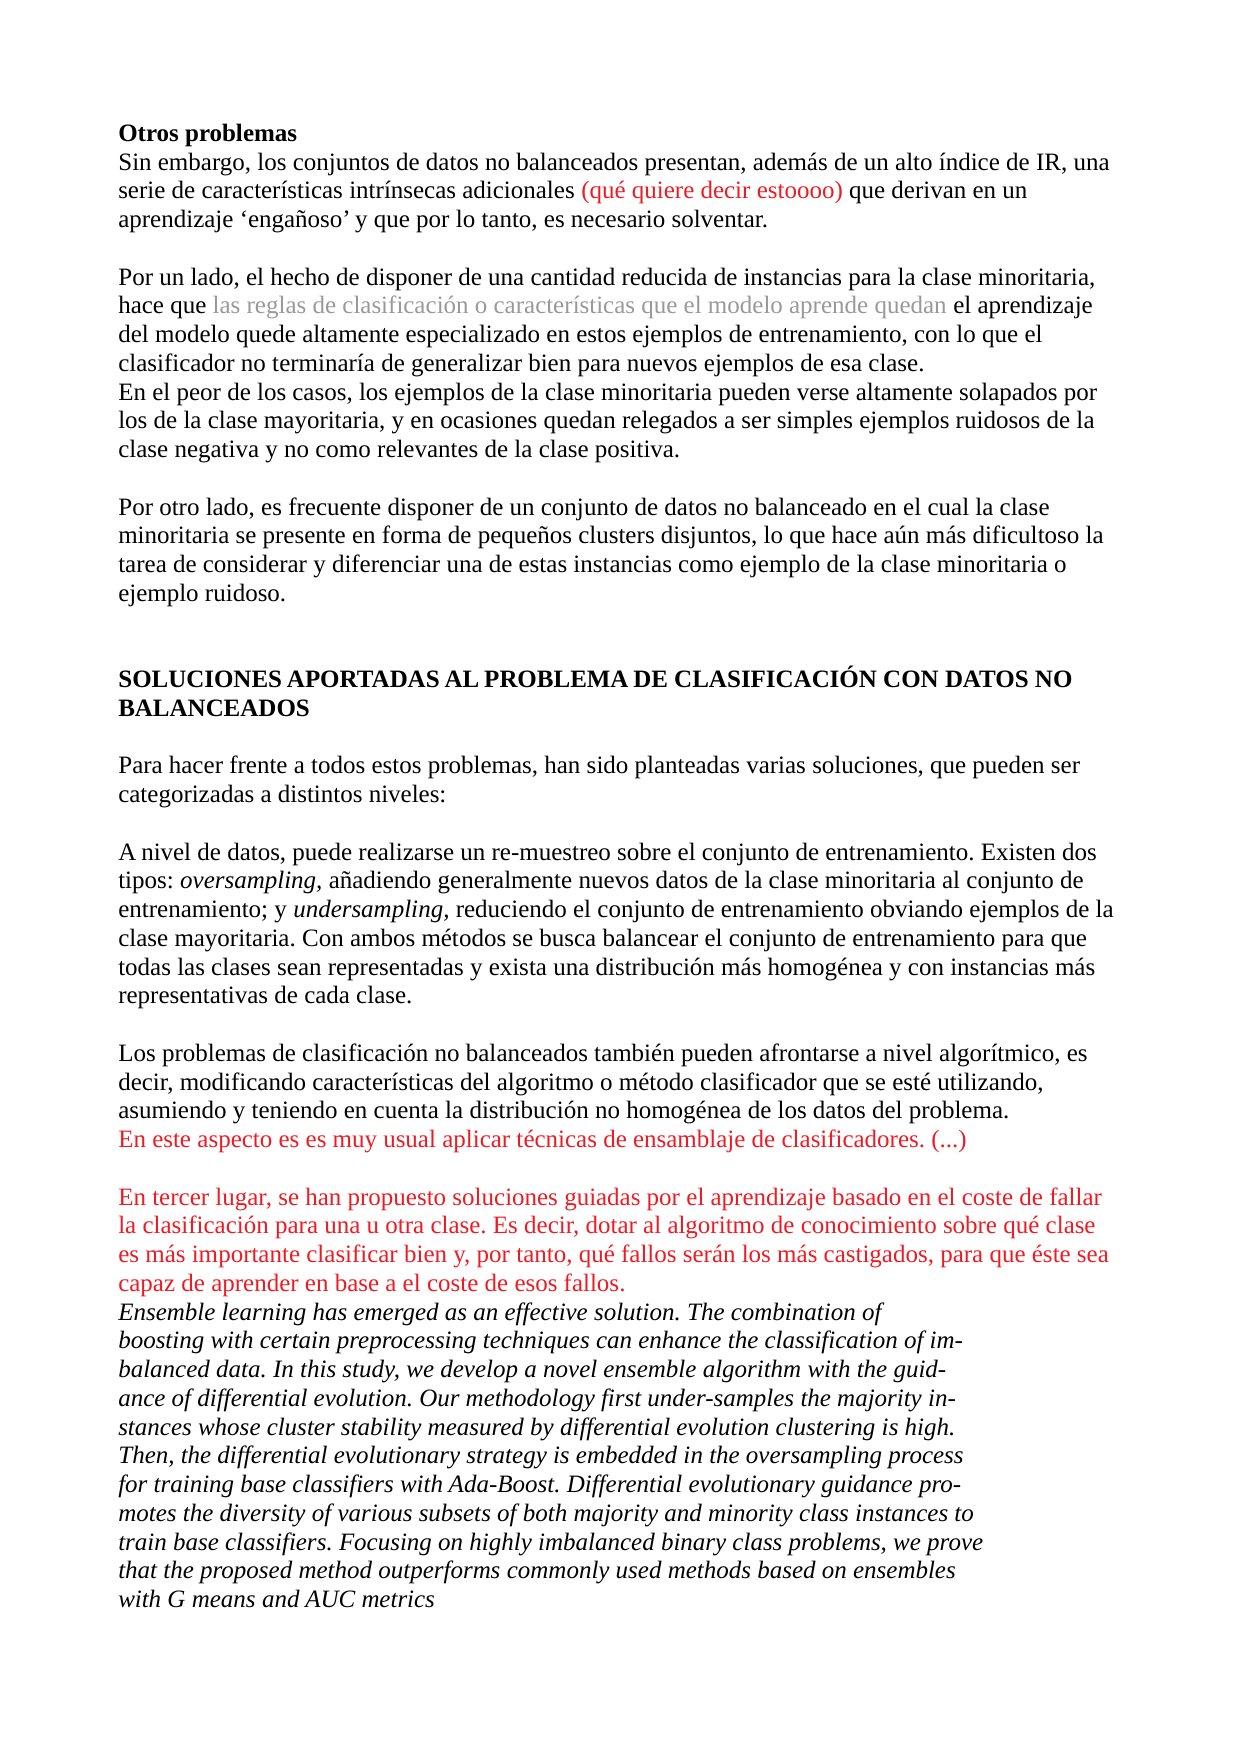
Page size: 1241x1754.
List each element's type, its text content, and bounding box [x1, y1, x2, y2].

text Por otro lado, es frecuente disponer de un conjunto de datos no balanceado en el cual la clase minoritaria se presente en forma de pequeños clusters disjuntos, lo que hace aún más dificultoso la tarea de considerar y diferenciar una de estas instancias como ejemplo de la clase minoritaria o ejemplo ruidoso. [118, 492, 1122, 607]
text Ensemble learning has emerged as an effective solution. The combination of [118, 1297, 1122, 1326]
text En tercer lugar, se han propuesto soluciones guiadas por el aprendizaje basado en el coste de fallar la clasificación para una u otra clase. Es decir, dotar al algoritmo de conocimiento sobre qué clase es más importante clasificar bien y, por tanto, qué fallos serán los más castigados, para que éste sea capaz de aprender en base a el coste de esos fallos. [118, 1182, 1122, 1297]
text ance of differential evolution. Our methodology first under-samples the majority in- [118, 1383, 1122, 1412]
text En este aspecto es es muy usual aplicar técnicas de ensamblaje de clasificadores. (...) [118, 1124, 1122, 1153]
text train base classifiers. Focusing on highly imbalanced binary class problems, we prove [118, 1527, 1122, 1556]
text balanced data. In this study, we develop a novel ensemble algorithm with the guid- [118, 1354, 1122, 1383]
text motes the diversity of various subsets of both majority and minority class instances to [118, 1498, 1122, 1527]
text Los problemas de clasificación no balanceados también pueden afrontarse a nivel algorítmico, es decir, modificando características del algoritmo o método clasificador que se esté utilizando, asumiendo y teniendo en cuenta la distribución no homogénea de los datos del problema. [118, 1038, 1122, 1124]
text Otros problemas [118, 118, 1122, 147]
text stances whose cluster stability measured by differential evolution clustering is high. [118, 1412, 1122, 1441]
text Sin embargo, los conjuntos de datos no balanceados presentan, además de un alto índice de IR, una serie de características intrínsecas adicionales (qué quiere decir estoooo) que derivan en un aprendizaje ‘engañoso’ y que por lo tanto, es necesario solventar. [118, 147, 1122, 233]
text A nivel de datos, puede realizarse un re-muestreo sobre el conjunto de entrenamiento. Existen dos tipos: oversampling, añadiendo generalmente nuevos datos de la clase minoritaria al conjunto de entrenamiento; y undersampling, reduciendo el conjunto de entrenamiento obviando ejemplos de la clase mayoritaria. Con ambos métodos se busca balancear el conjunto de entrenamiento para que todas las clases sean representadas y exista una distribución más homogénea y con instancias más representativas de cada clase. [118, 837, 1122, 1009]
text with G means and AUC metrics [118, 1584, 1122, 1613]
text that the proposed method outperforms commonly used methods based on ensembles [118, 1556, 1122, 1584]
text Por un lado, el hecho de disponer de una cantidad reducida de instancias para la clase minoritaria, hace que las reglas de clasificación o características que el modelo aprende quedan el aprendizaje del modelo quede altamente especializado en estos ejemplos de entrenamiento, con lo que el clasificador no terminaría de generalizar bien para nuevos ejemplos de esa clase. [118, 262, 1122, 377]
text SOLUCIONES APORTADAS AL PROBLEMA DE CLASIFICACIÓN CON DATOS NO BALANCEADOS [118, 664, 1122, 722]
text for training base classifiers with Ada-Boost. Differential evolutionary guidance pro- [118, 1469, 1122, 1498]
text boosting with certain preprocessing techniques can enhance the classification of im- [118, 1326, 1122, 1354]
text Para hacer frente a todos estos problemas, han sido planteadas varias soluciones, que pueden ser categorizadas a distintos niveles: [118, 751, 1122, 808]
text Then, the differential evolutionary strategy is embedded in the oversampling process [118, 1441, 1122, 1469]
text En el peor de los casos, los ejemplos de la clase minoritaria pueden verse altamente solapados por los de la clase mayoritaria, y en ocasiones quedan relegados a ser simples ejemplos ruidosos de la clase negativa y no como relevantes de la clase positiva. [118, 377, 1122, 463]
